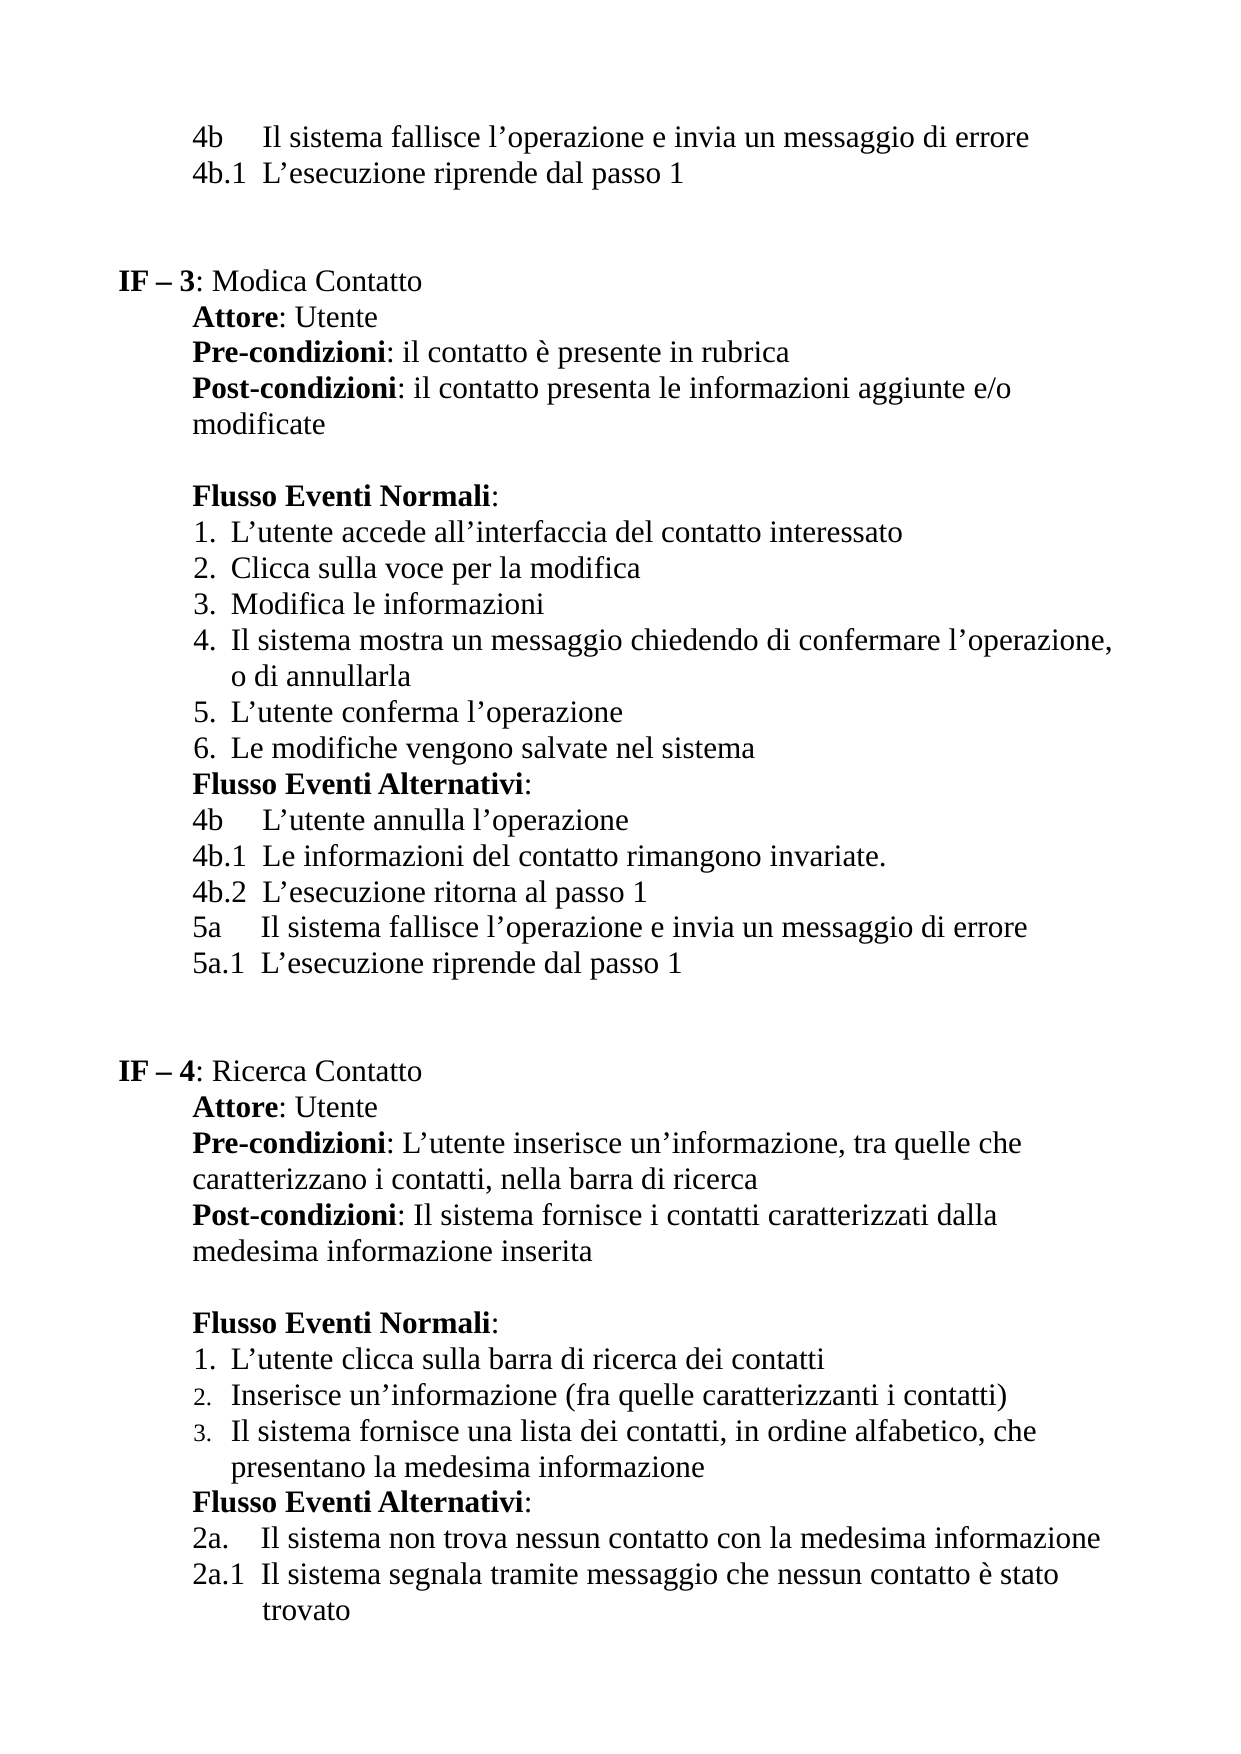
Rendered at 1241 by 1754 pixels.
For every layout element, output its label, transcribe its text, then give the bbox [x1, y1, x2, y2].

text 5a Il sistema fallisce l’operazione e invia un messaggio di errore [118, 909, 1122, 945]
list L’utente conferma l’operazione [193, 693, 1122, 729]
text Pre-condizioni: il contatto è presente in rubrica [118, 334, 1122, 370]
text Attore: Utente [118, 298, 1122, 334]
list Il sistema mostra un messaggio chiedendo di confermare l’operazione, o di annullarla [193, 621, 1122, 693]
text 4b Il sistema fallisce l’operazione e invia un messaggio di errore [118, 118, 1122, 154]
text Attore: Utente [118, 1088, 1122, 1124]
text Post-condizioni: Il sistema fornisce i contatti caratterizzati dalla medesima informazione inserita [118, 1196, 1122, 1268]
list Clicca sulla voce per la modifica [193, 549, 1122, 585]
text Flusso Eventi Normali: [118, 477, 1122, 513]
text Pre-condizioni: L’utente inserisce un’informazione, tra quelle che caratterizzano i contatti, nella barra di ricerca [118, 1124, 1122, 1196]
text IF – 4: Ricerca Contatto [118, 1052, 1122, 1088]
list Il sistema fornisce una lista dei contatti, in ordine alfabetico, che presentano la medesima informazione [193, 1412, 1122, 1484]
text Flusso Eventi Normali: [118, 1304, 1122, 1340]
text Flusso Eventi Alternativi: [118, 1484, 1122, 1520]
text IF – 3: Modica Contatto [118, 262, 1122, 298]
text 4b L’utente annulla l’operazione [118, 801, 1122, 837]
list Modifica le informazioni [193, 585, 1122, 621]
list L’utente accede all’interfaccia del contatto interessato [193, 513, 1122, 549]
text 2a. Il sistema non trova nessun contatto con la medesima informazione [118, 1520, 1122, 1556]
text 4b.1 Le informazioni del contatto rimangono invariate. [118, 837, 1122, 873]
list Le modifiche vengono salvate nel sistema [193, 729, 1122, 765]
list Inserisce un’informazione (fra quelle caratterizzanti i contatti) [193, 1376, 1122, 1412]
list L’utente clicca sulla barra di ricerca dei contatti [193, 1340, 1122, 1376]
text Post-condizioni: il contatto presenta le informazioni aggiunte e/o modificate [118, 370, 1122, 442]
text 5a.1 L’esecuzione riprende dal passo 1 [118, 945, 1122, 981]
text 4b.1 L’esecuzione riprende dal passo 1 [118, 154, 1122, 190]
text Flusso Eventi Alternativi: [118, 765, 1122, 801]
text 2a.1 Il sistema segnala tramite messaggio che nessun contatto è stato trovato [118, 1556, 1122, 1627]
text 4b.2 L’esecuzione ritorna al passo 1 [118, 873, 1122, 909]
